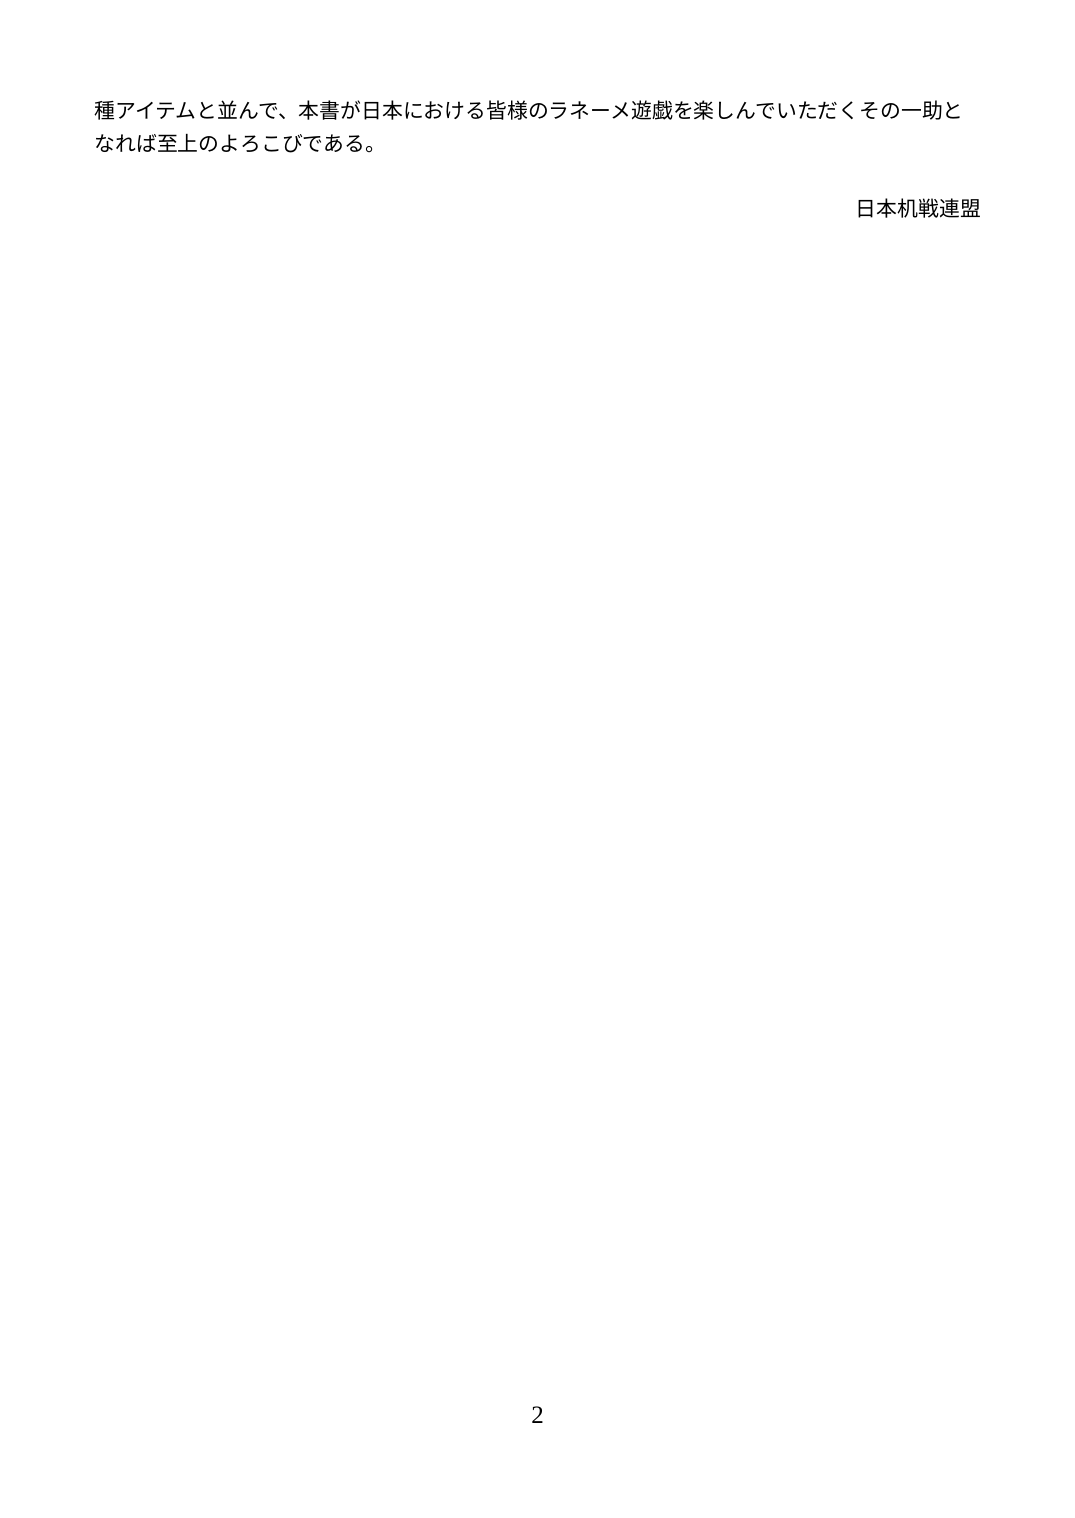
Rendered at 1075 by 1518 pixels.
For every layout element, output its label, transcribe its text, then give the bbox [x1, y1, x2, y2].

table_cell 種アイテムと並んで、本書が日本における皆様のラネーメ遊戯を楽しんでいただくその一助となれば至上のよろこびである。 日本机戦連盟 [89, 89, 986, 230]
